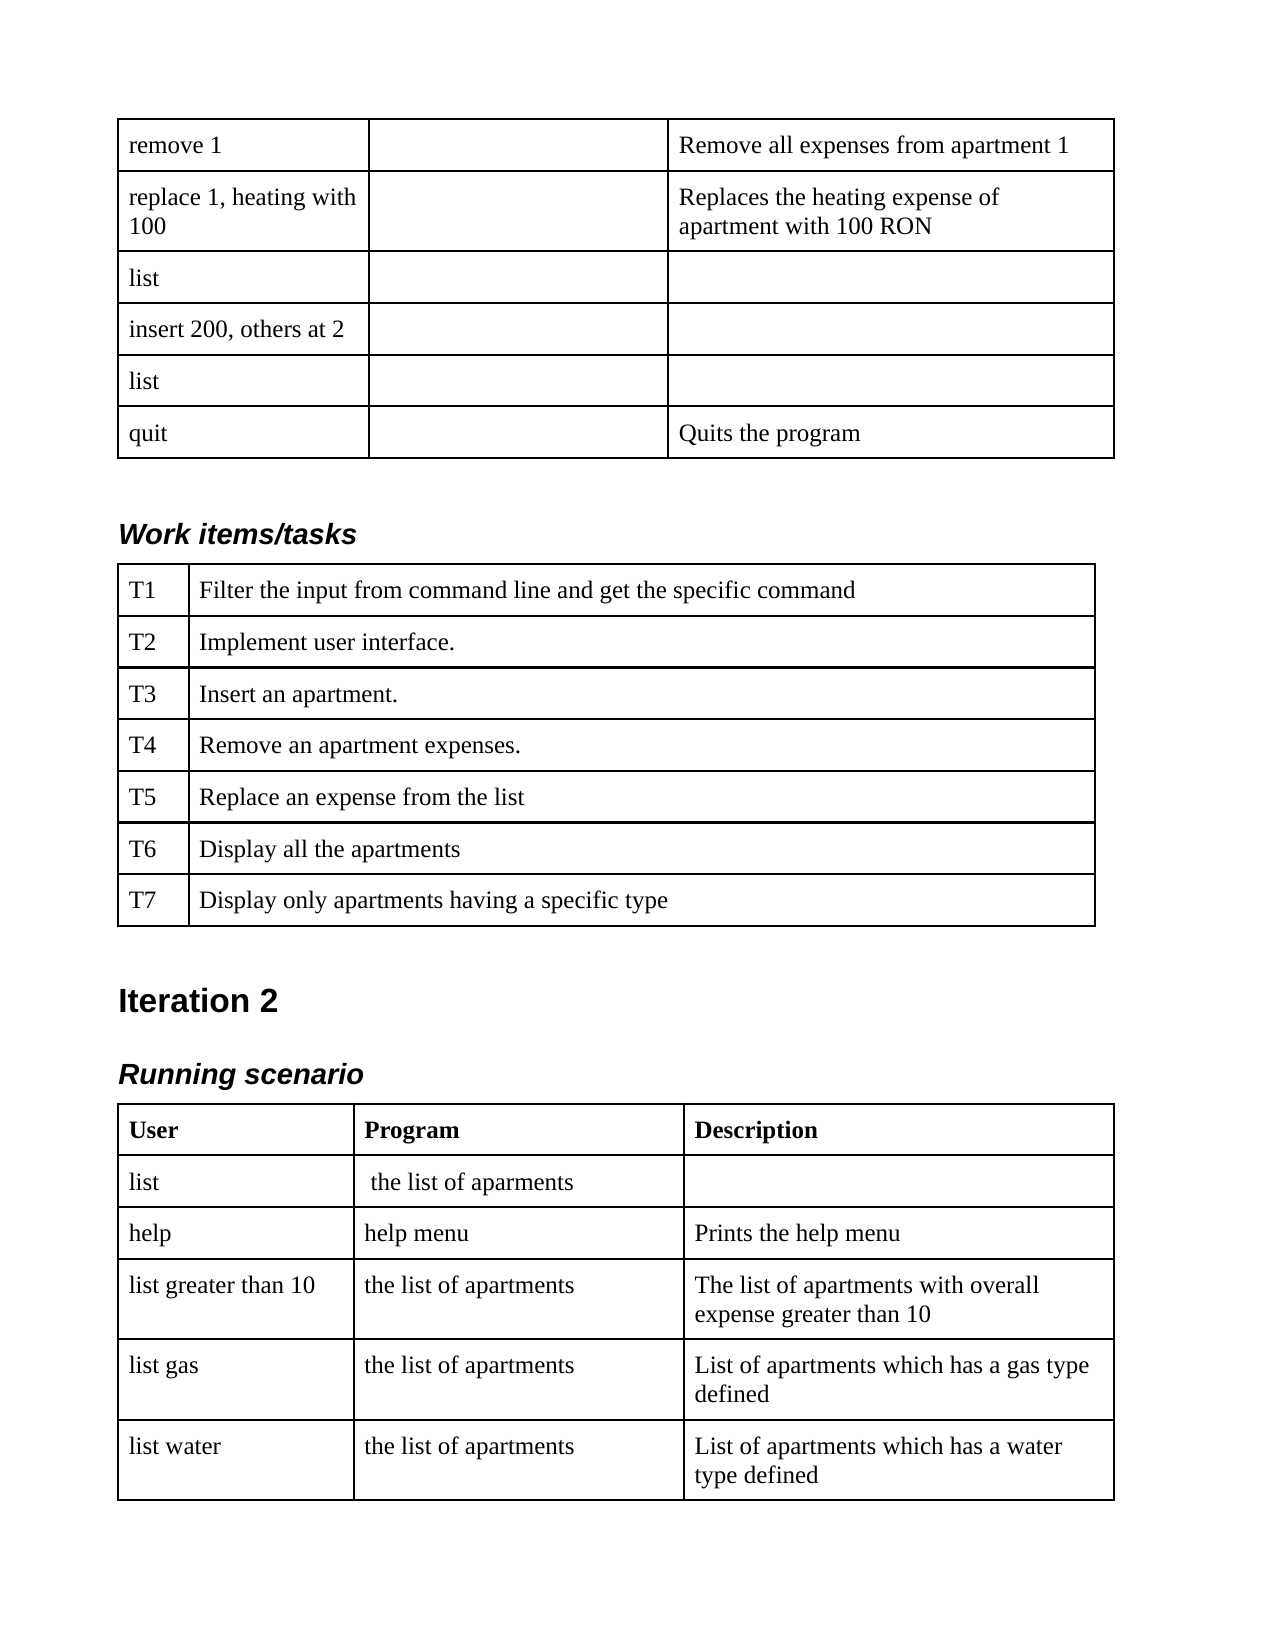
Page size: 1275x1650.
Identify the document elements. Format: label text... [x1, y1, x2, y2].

table_cell [370, 304, 667, 353]
table_cell T4 [119, 720, 188, 770]
table_cell T7 [119, 875, 188, 925]
table_cell [370, 172, 667, 250]
table_cell remove 1 [119, 120, 368, 170]
table_cell [685, 1156, 1113, 1206]
table_cell quit [119, 407, 368, 457]
table_cell [669, 356, 1113, 405]
table_cell The list of apartments with overall expense greater than 10 [685, 1260, 1113, 1338]
table_cell [669, 304, 1113, 353]
table_header Description [685, 1105, 1113, 1154]
table_cell [370, 120, 667, 170]
subtitle Running scenario [118, 1057, 1157, 1090]
table_cell Prints the help menu [685, 1208, 1113, 1258]
table_cell list gas [119, 1340, 353, 1418]
table_cell the list of aparments [355, 1156, 683, 1206]
table_cell the list of apartments [355, 1260, 683, 1338]
table_cell Display only apartments having a specific type [190, 875, 1094, 925]
table_cell replace 1, heating with 100 [119, 172, 368, 250]
table_header T1 [119, 565, 188, 615]
subtitle Iteration 2 [118, 981, 1157, 1019]
table_cell the list of apartments [355, 1421, 683, 1499]
table_header Program [355, 1105, 683, 1154]
table_cell list [119, 1156, 353, 1206]
table_cell Insert an apartment. [190, 669, 1094, 718]
table_cell Replace an expense from the list [190, 772, 1094, 821]
table_cell [370, 252, 667, 302]
table_cell T3 [119, 669, 188, 718]
table_cell T5 [119, 772, 188, 821]
table_cell List of apartments which has a water type defined [685, 1421, 1113, 1499]
table_cell List of apartments which has a gas type defined [685, 1340, 1113, 1418]
table_cell list [119, 252, 368, 302]
table_cell list [119, 356, 368, 405]
table_cell Remove all expenses from apartment 1 [669, 120, 1113, 170]
table_cell [669, 252, 1113, 302]
table_cell [370, 356, 667, 405]
table_cell Replaces the heating expense of apartment with 100 RON [669, 172, 1113, 250]
table_cell the list of apartments [355, 1340, 683, 1418]
table_cell help menu [355, 1208, 683, 1258]
table_cell help [119, 1208, 353, 1258]
table_cell T2 [119, 617, 188, 666]
table_cell T6 [119, 824, 188, 873]
subtitle Work items/tasks [118, 517, 1157, 551]
table_cell Implement user interface. [190, 617, 1094, 666]
table_cell list greater than 10 [119, 1260, 353, 1338]
table_cell [370, 407, 667, 457]
table_header User [119, 1105, 353, 1154]
table_cell insert 200, others at 2 [119, 304, 368, 353]
table_cell Display all the apartments [190, 824, 1094, 873]
table_header Filter the input from command line and get the specific command [190, 565, 1094, 615]
table_cell Quits the program [669, 407, 1113, 457]
table_cell Remove an apartment expenses. [190, 720, 1094, 770]
table_cell list water [119, 1421, 353, 1499]
